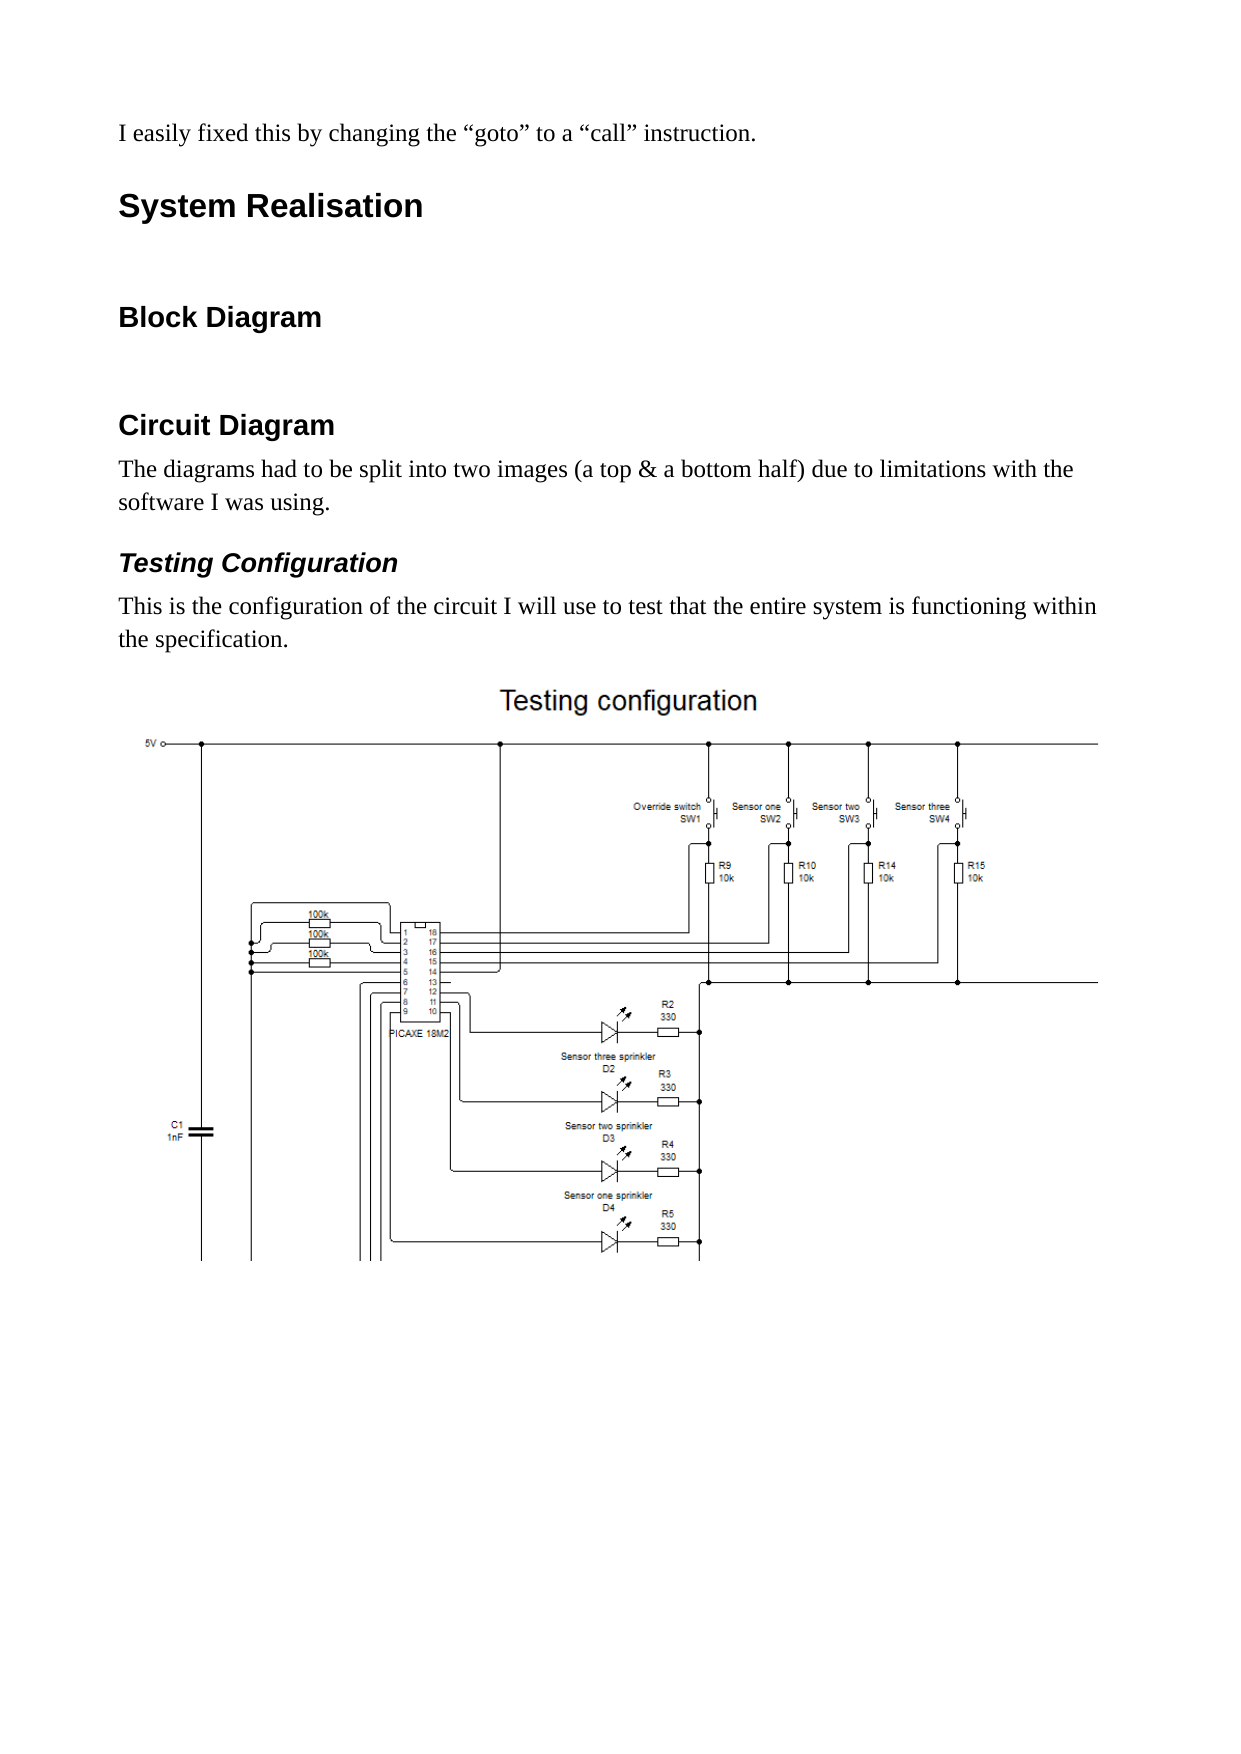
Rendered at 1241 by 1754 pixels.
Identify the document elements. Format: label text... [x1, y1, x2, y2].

subtitle System Realisation [118, 187, 1122, 225]
picture [118, 671, 1123, 1261]
text This is the configuration of the circuit I will use to test that the entire system is functioning within the specification. [118, 591, 1122, 653]
subtitle Block Diagram [118, 300, 1122, 333]
text I easily fixed this by changing the “goto” to a “call” instruction. [118, 118, 1122, 147]
subtitle Circuit Diagram [118, 408, 1122, 441]
text The diagrams had to be split into two images (a top & a bottom half) due to limitations with the software I was using. [118, 454, 1122, 516]
subtitle Testing Configuration [118, 547, 1122, 578]
